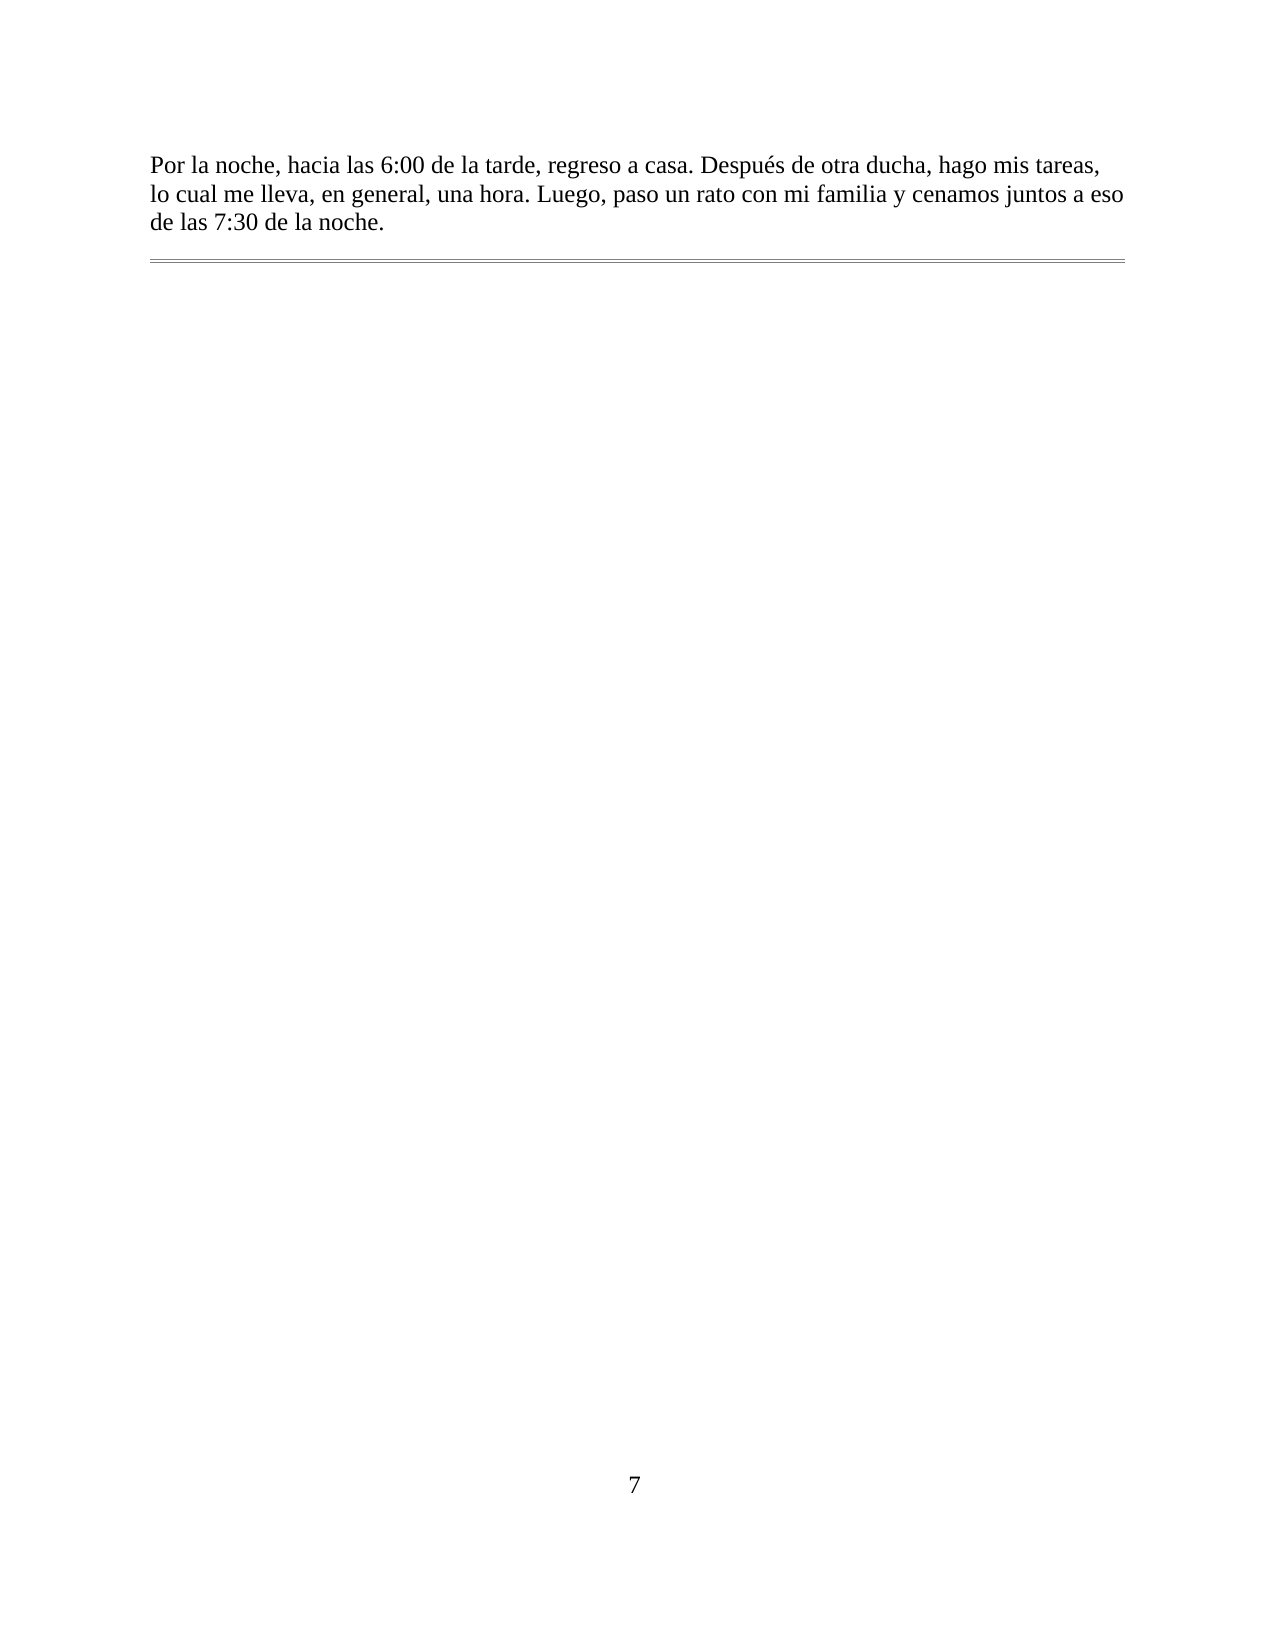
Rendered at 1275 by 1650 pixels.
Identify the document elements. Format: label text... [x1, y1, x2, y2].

text Por la noche, hacia las 6:00 de la tarde, regreso a casa. Después de otra ducha, hago mis tareas, lo cual me lleva, en general, una hora. Luego, paso un rato con mi familia y cenamos juntos a eso de las 7:30 de la noche. [150, 150, 1125, 236]
